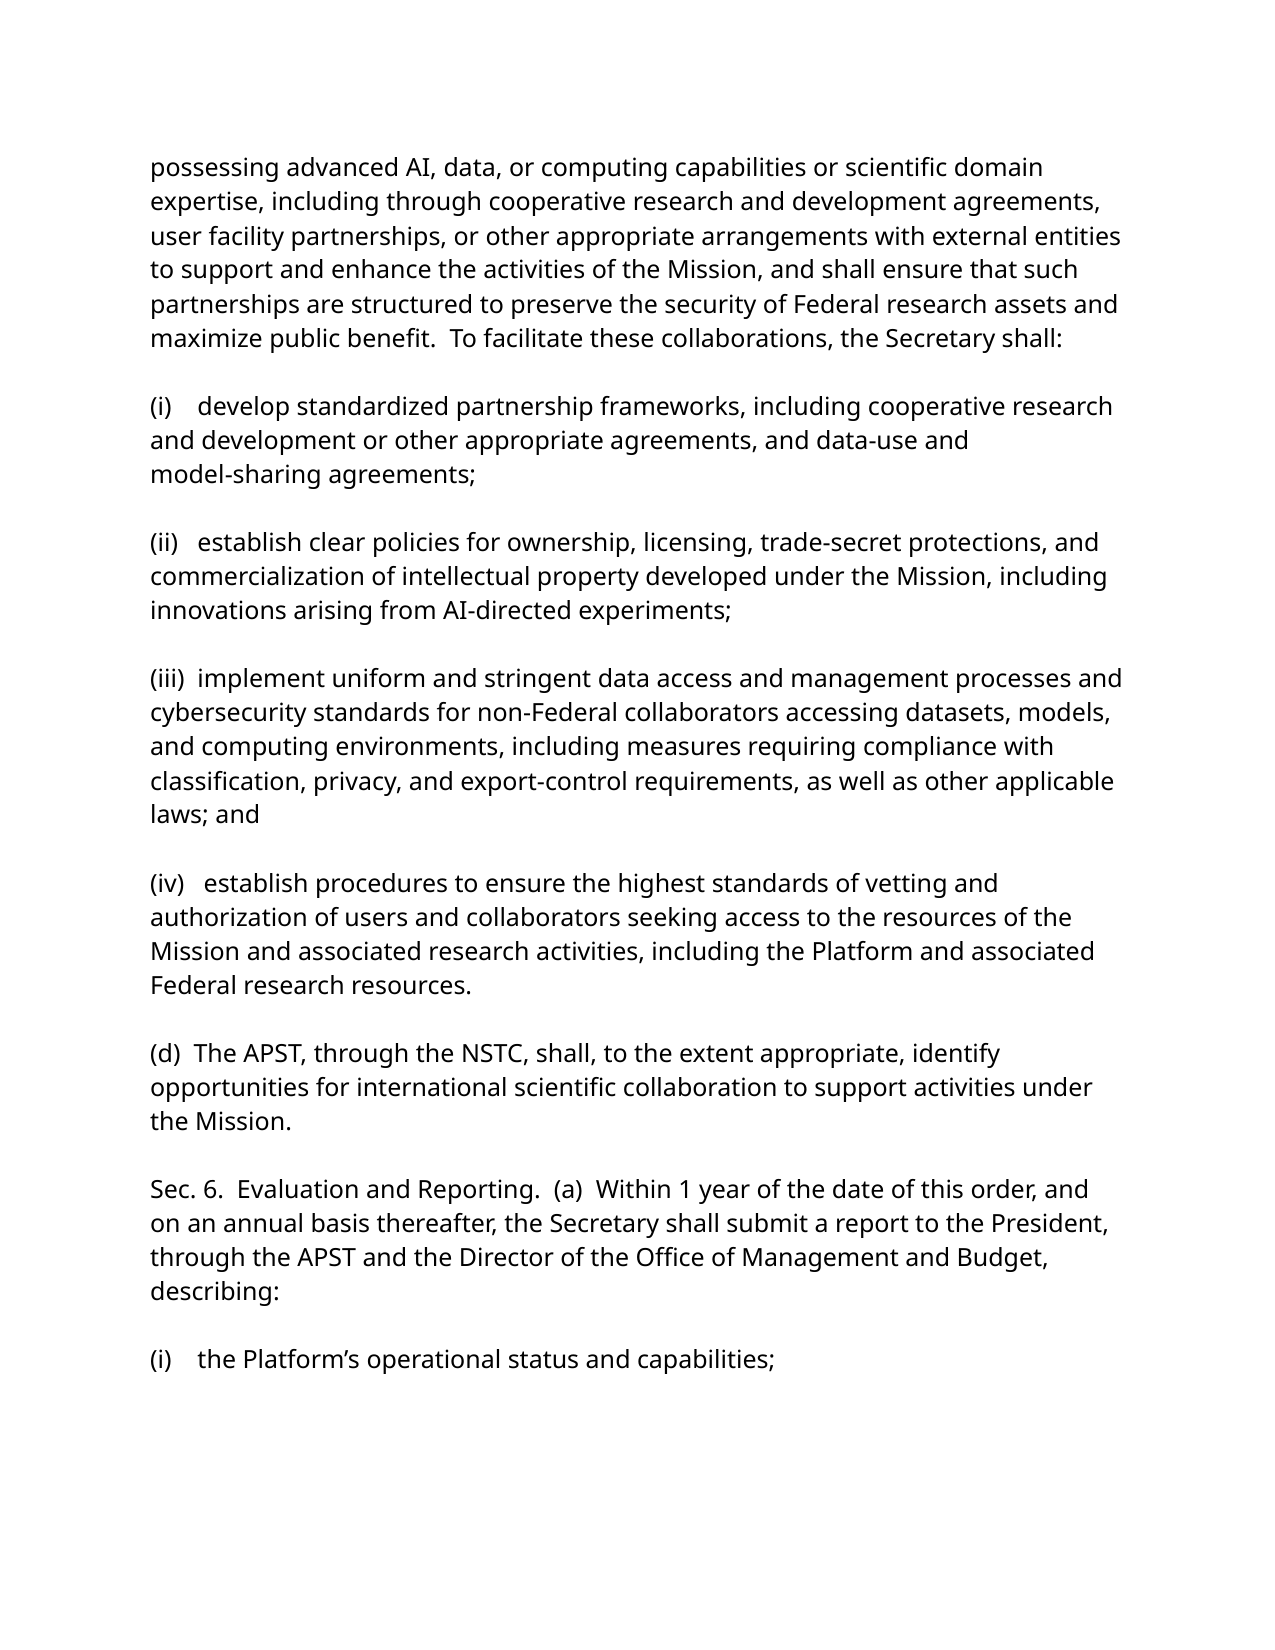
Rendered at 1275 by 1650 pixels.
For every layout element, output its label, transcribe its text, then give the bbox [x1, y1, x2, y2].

text (ii) establish clear policies for ownership, licensing, trade-secret protections, and commercialization of intellectual property developed under the Mission, including innovations arising from AI-directed experiments; [150, 525, 1125, 627]
text (iii) implement uniform and stringent data access and management processes and cybersecurity standards for non-Federal collaborators accessing datasets, models, and computing environments, including measures requiring compliance with classification, privacy, and export-control requirements, as well as other applicable laws; and [150, 661, 1125, 831]
text (iv) establish procedures to ensure the highest standards of vetting and authorization of users and collaborators seeking access to the resources of the Mission and associated research activities, including the Platform and associated Federal research resources. [150, 865, 1125, 1002]
text Sec. 6. Evaluation and Reporting. (a) Within 1 year of the date of this order, and on an annual basis thereafter, the Secretary shall submit a report to the President, through the APST and the Director of the Office of Management and Budget, describing: [150, 1172, 1125, 1308]
text (i) develop standardized partnership frameworks, including cooperative research and development or other appropriate agreements, and data-use and model‑sharing agreements; [150, 388, 1125, 491]
text (i) the Platform’s operational status and capabilities; [150, 1342, 1125, 1376]
text possessing advanced AI, data, or computing capabilities or scientific domain expertise, including through cooperative research and development agreements, user facility partnerships, or other appropriate arrangements with external entities to support and enhance the activities of the Mission, and shall ensure that such partnerships are structured to preserve the security of Federal research assets and maximize public benefit. To facilitate these collaborations, the Secretary shall: [150, 150, 1125, 354]
text (d) The APST, through the NSTC, shall, to the extent appropriate, identify opportunities for international scientific collaboration to support activities under the Mission. [150, 1036, 1125, 1138]
